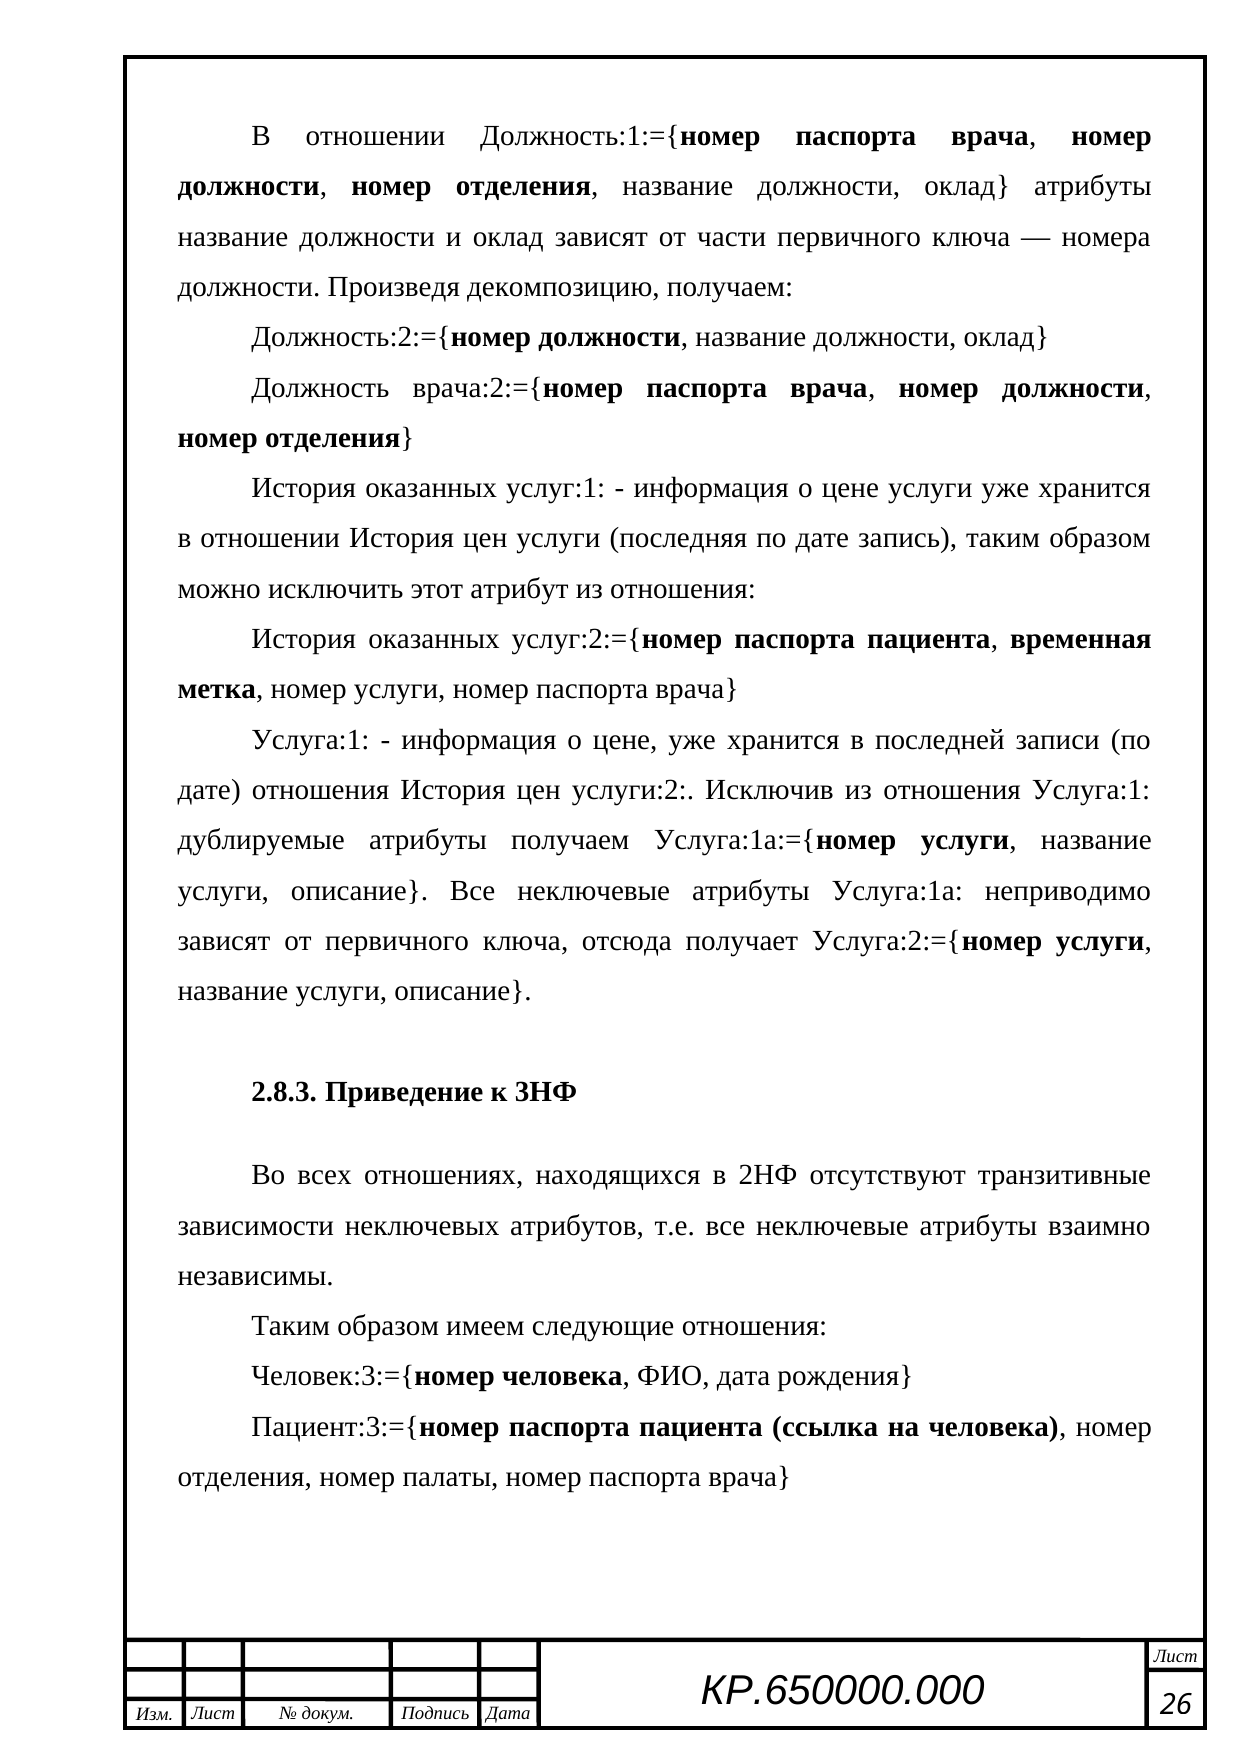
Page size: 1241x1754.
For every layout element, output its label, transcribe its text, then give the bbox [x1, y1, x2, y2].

subtitle Приведение к 3НФ [577, 1074, 1152, 1107]
text Таким образом имеем следующие отношения: [177, 1308, 1152, 1342]
text История оказанных услуг:2:={номер паспорта пациента, временная метка, номер услуги, номер паспорта врача} [177, 621, 1152, 705]
text Человек:3:={номер человека, ФИО, дата рождения} [177, 1358, 1152, 1392]
text Должность врача:2:={номер паспорта врача, номер должности, номер отделения} [177, 370, 1152, 453]
subtitle Приведение к 3НФ [177, 1074, 325, 1107]
text В отношении Должность:1:={номер паспорта врача, номер должности, номер отделения, название должности, оклад} атрибуты название должности и оклад зависят от части первичного ключа — номера должности. Произведя декомпозицию, получаем: [177, 118, 1152, 303]
text Пациент:3:={номер паспорта пациента (ссылка на человека), номер отделения, номер палаты, номер паспорта врача} [177, 1409, 1152, 1493]
text Во всех отношениях, находящихся в 2НФ отсутствуют транзитивные зависимости неключевых атрибутов, т.е. все неключевые атрибуты взаимно независимы. [177, 1157, 1152, 1291]
text История оказанных услуг:1: - информация о цене услуги уже хранится в отношении История цен услуги (последняя по дате запись), таким образом можно исключить этот атрибут из отношения: [177, 470, 1152, 604]
text Услуга:1: - информация о цене, уже хранится в последней записи (по дате) отношения История цен услуги:2:. Исключив из отношения Услуга:1: дублируемые атрибуты получаем Услуга:1а:={номер услуги, название услуги, описание}. Все неключевые атрибуты Услуга:1а: неприводимо зависят от первичного ключа, отсюда получает Услуга:2:={номер услуги, название услуги, описание}. [177, 722, 1152, 1007]
text Должность:2:={номер должности, название должности, оклад} [177, 319, 1152, 353]
